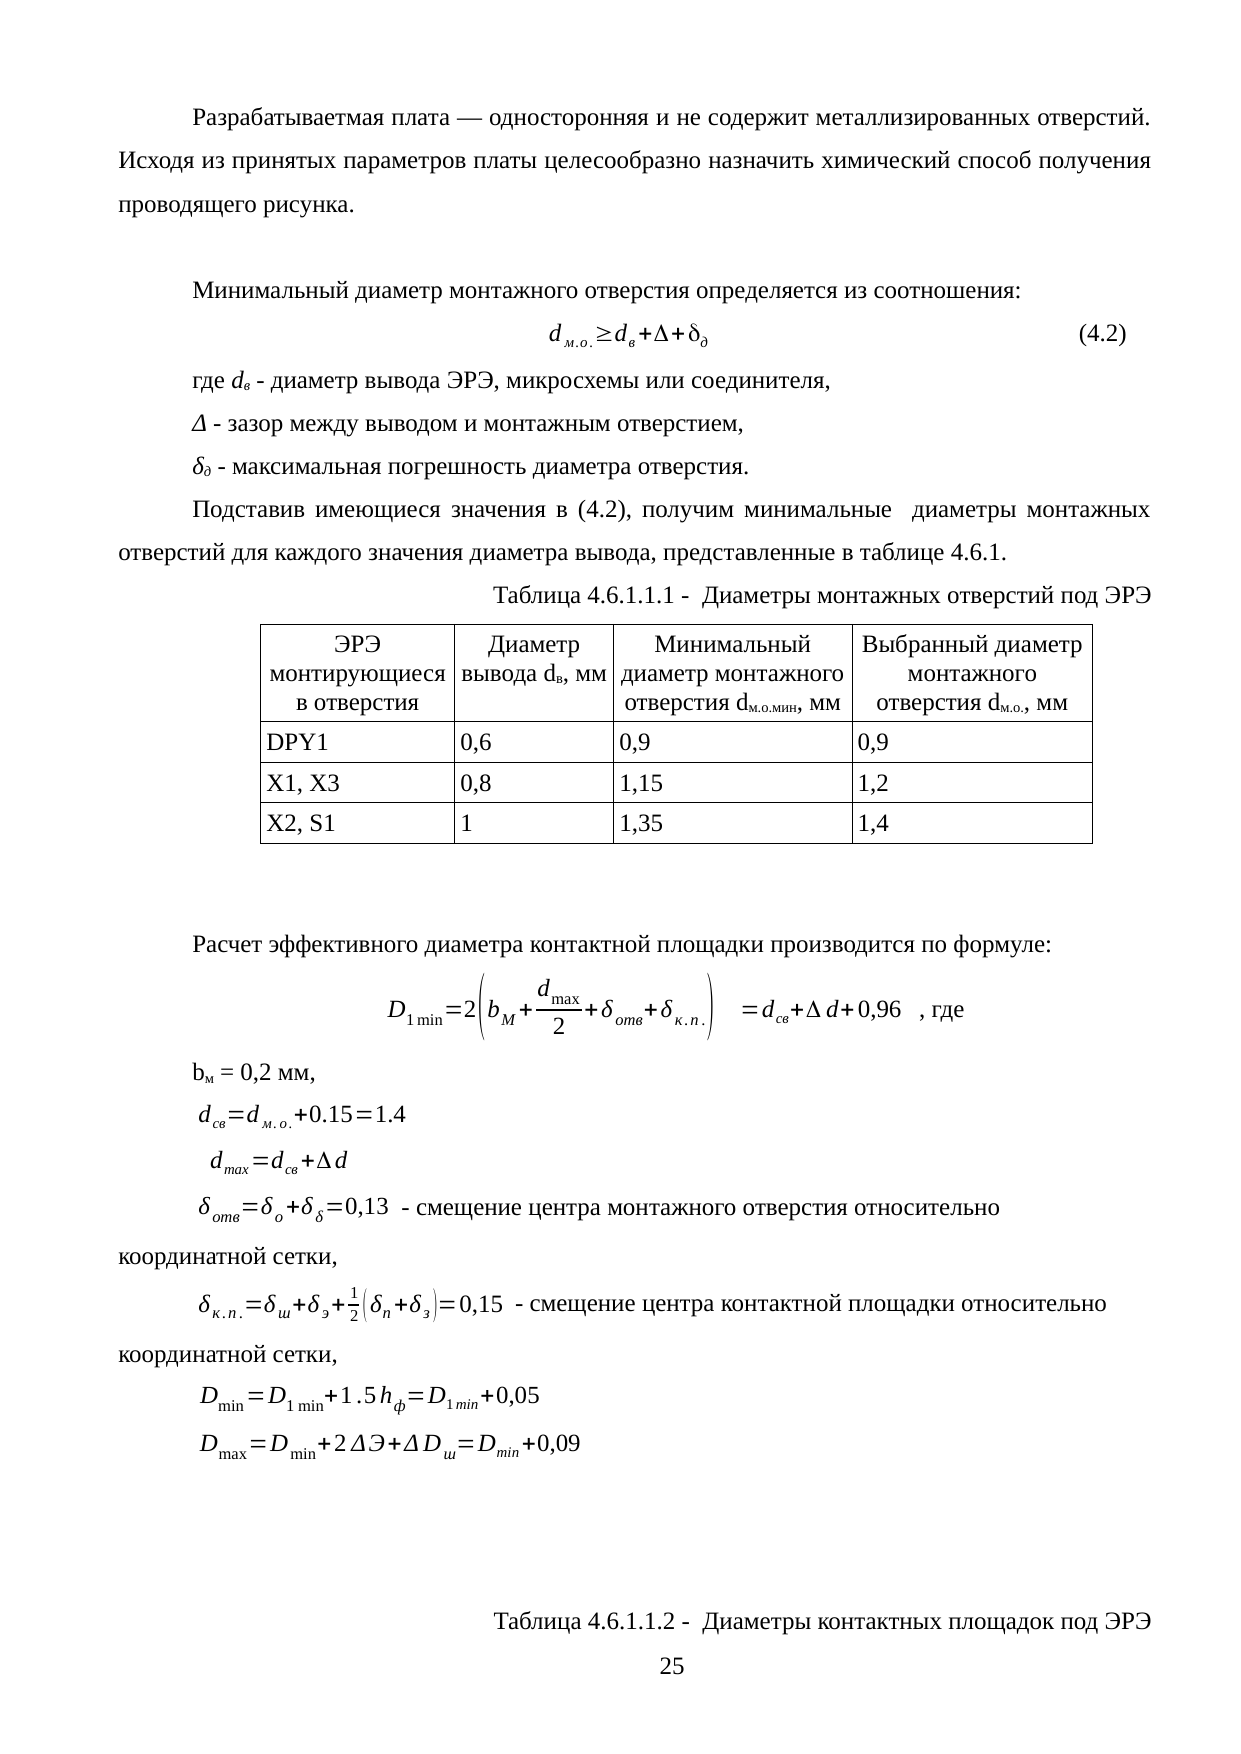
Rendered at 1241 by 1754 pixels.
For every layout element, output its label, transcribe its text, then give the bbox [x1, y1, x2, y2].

table_cell 0,6 [455, 722, 613, 762]
table_header ЭРЭ монтирующиеся в отверстия [261, 625, 454, 721]
text - смещение центра контактной площадки относительно координатной сетки, [118, 1284, 1152, 1367]
text Таблица 4.6.1.1.1 - Диаметры монтажных отверстий под ЭРЭ [118, 581, 1152, 609]
text bм = 0,2 мм, [118, 1057, 1152, 1086]
table_cell X2, S1 [261, 803, 454, 842]
text Подставив имеющиеся значения в (4.2), получим минимальные диаметры монтажных отверстий для каждого значения диаметра вывода, представленные в таблице 4.6.1. [118, 494, 1152, 566]
text δд - максимальная погрешность диаметра отверстия. [118, 451, 1152, 480]
table_cell 1 [455, 803, 613, 842]
text (4.2) [118, 318, 1152, 351]
table_header Выбранный диаметр монтажного отверстия dм.о., мм [853, 625, 1092, 721]
text - смещение центра монтажного отверстия относительно координатной сетки, [118, 1192, 1152, 1269]
table_cell 1,4 [853, 803, 1092, 842]
table_cell DPY1 [261, 722, 454, 762]
text , где [118, 972, 1152, 1043]
text Расчет эффективного диаметра контактной площадки производится по формуле: [118, 929, 1152, 957]
table_cell 1,2 [853, 763, 1092, 802]
table_cell 0,9 [853, 722, 1092, 762]
text Таблица 4.6.1.1.2 - Диаметры контактных площадок под ЭРЭ [118, 1606, 1152, 1635]
table_cell 1,15 [614, 763, 852, 802]
text где dв - диаметр вывода ЭРЭ, микросхемы или соединителя, [118, 365, 1152, 394]
table_header Диаметр вывода dв, мм [455, 625, 613, 721]
text Δ - зазор между выводом и монтажным отверстием, [118, 408, 1152, 437]
table_header Минимальный диаметр монтажного отверстия dм.о.мин, мм [614, 625, 852, 721]
table_cell 0,9 [614, 722, 852, 762]
table_cell 0,8 [455, 763, 613, 802]
table_cell 1,35 [614, 803, 852, 842]
text Разрабатываетмая плата — односторонняя и не содержит металлизированных отверстий. Исходя из принятых параметров платы целесообразно назначить химический способ получения проводящего рисунка. [118, 102, 1152, 217]
table_cell X1, X3 [261, 763, 454, 802]
text Минимальный диаметр монтажного отверстия определяется из соотношения: [118, 275, 1152, 304]
